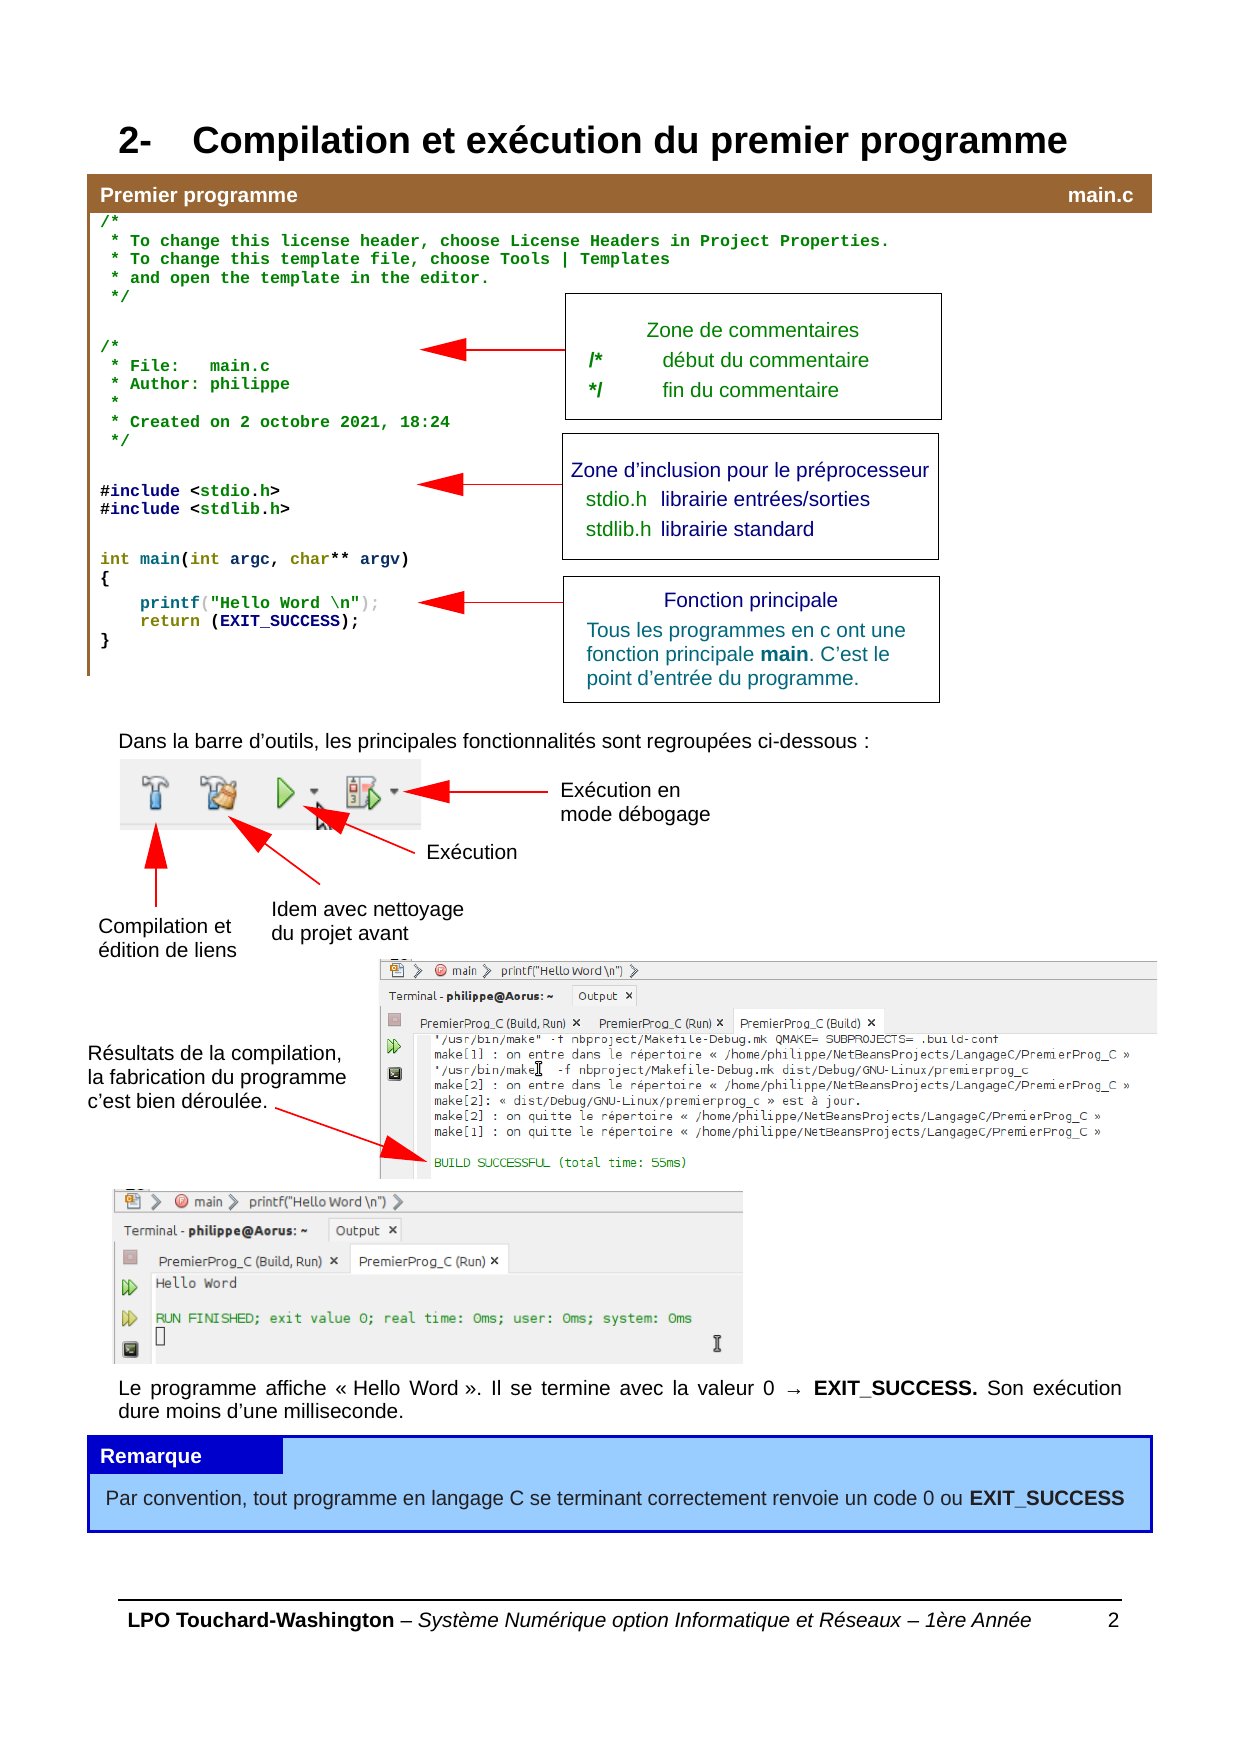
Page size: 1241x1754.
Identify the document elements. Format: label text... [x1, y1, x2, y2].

table_header [283, 1438, 1150, 1474]
table_header Premier programme main.c [90, 178, 1152, 213]
table_header Remarque [90, 1438, 283, 1474]
text Dans la barre d’outils, les principales fonctionnalités sont regroupées ci-dessous : [118, 729, 1122, 753]
picture [378, 959, 1158, 1179]
text Le programme affiche « Hello Word ». Il se termine avec la valeur 0 → EXIT_SUCCESS. Son exécution dure moins d’une milliseconde. [118, 951, 1122, 1423]
table_cell Par convention, tout programme en langage C se terminant correctement renvoie un code 0 ou EXIT_SUCCESS [90, 1474, 1150, 1530]
table_cell /* * To change this license header, choose License Headers in Project Properties. * To change this template file, choose Tools | Templates * and open the template in the editor. */ /* * File: main.c * Author: philippe * * Created on 2 octobre 2021, 18:24 */ #include <stdio.h> #include <stdlib.h> int main(int argc, char** argv) { printf("Hello Word \n"); return (EXIT_SUCCESS); } [90, 213, 1152, 676]
subtitle Compilation et exécution du premier programme [118, 118, 1122, 162]
picture [119, 759, 422, 830]
picture [111, 1189, 743, 1364]
picture [344, 825, 355, 830]
